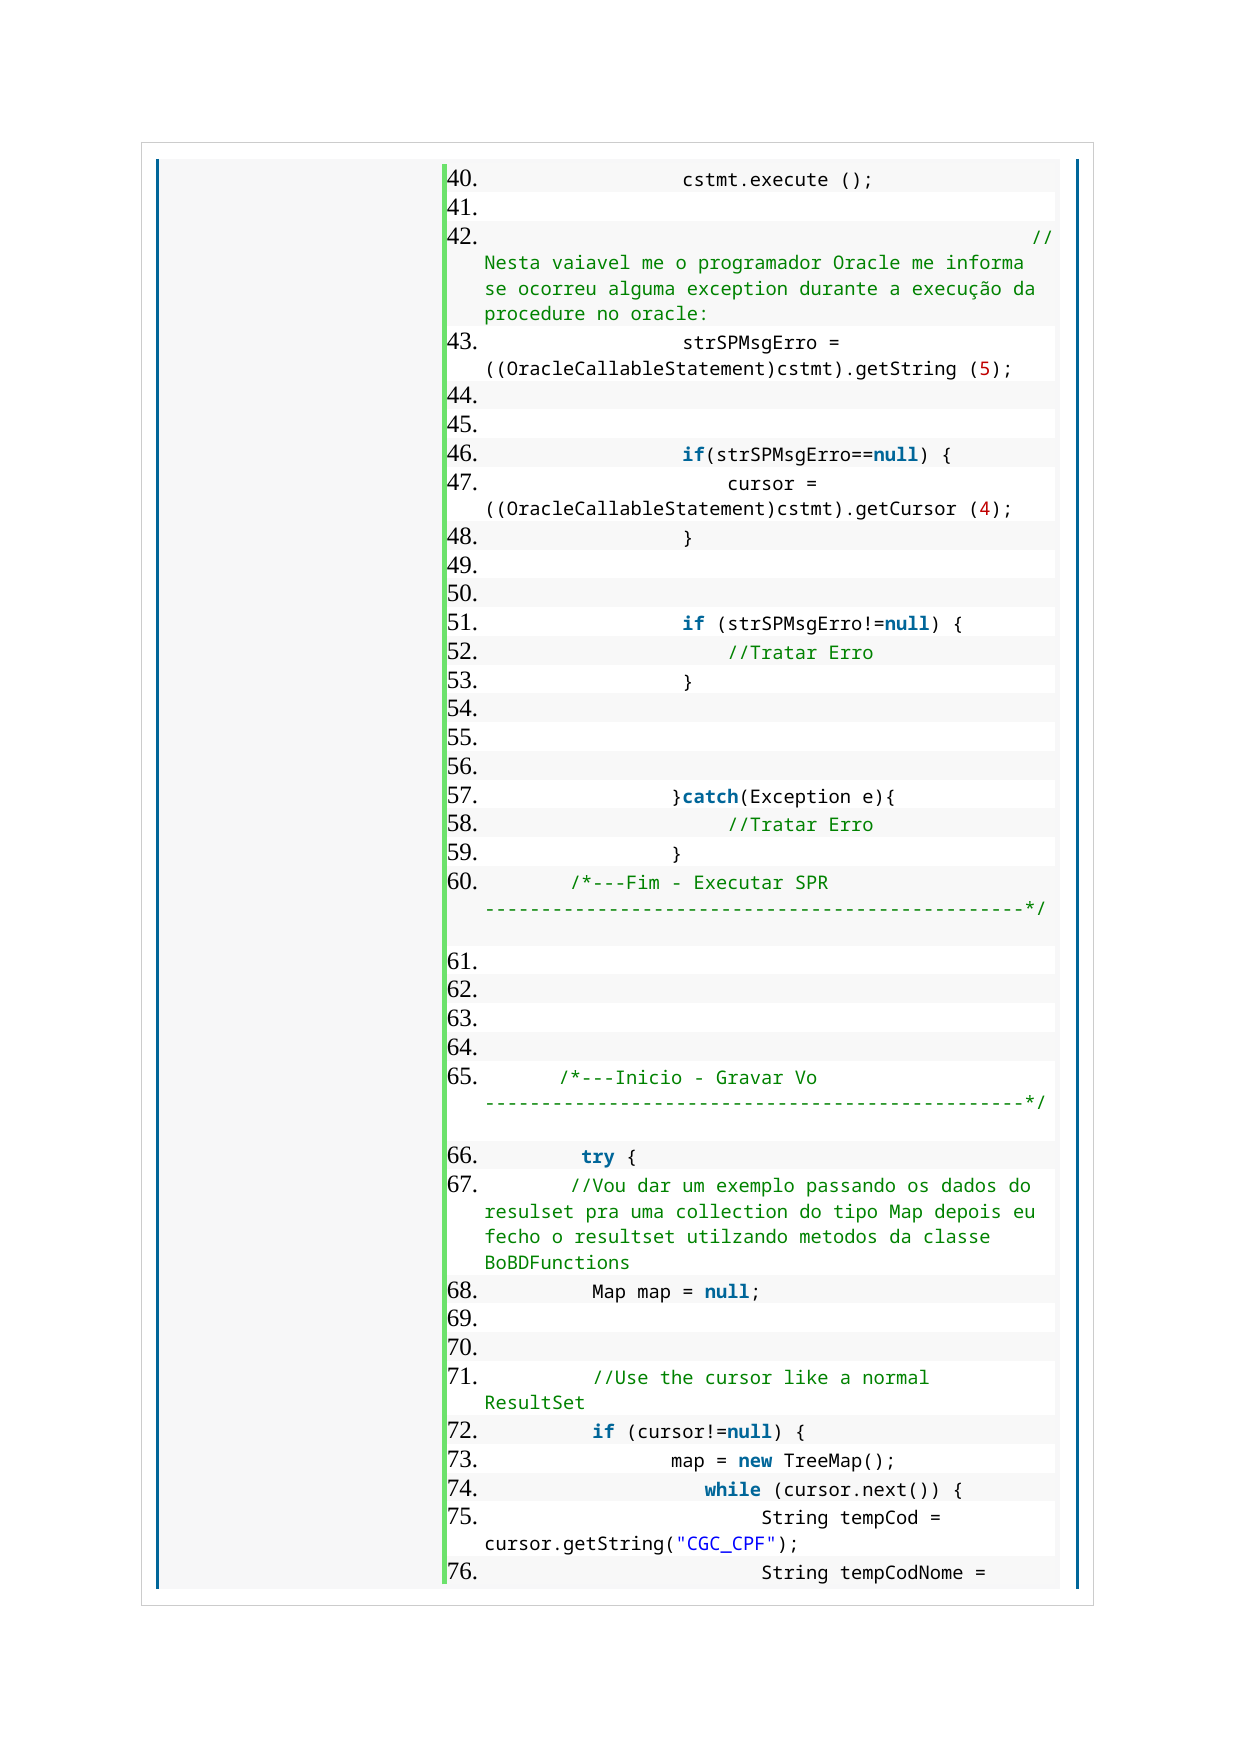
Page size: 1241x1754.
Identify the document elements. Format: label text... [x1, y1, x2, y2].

table_header [142, 143, 1093, 1605]
table_cell [159, 159, 400, 1589]
table_cell [1060, 159, 1076, 1589]
table_header [1117, 118, 1122, 1630]
table_cell Brother, estou te mandando um exemplo, expero que te ajude. No exemplo abaixo é executada um procedure no Oracle com 3 parametros de entrada e dois de saída. Vem um conjunto de registros e uma String. view plaincopy to clipboardprint? import java.net.URL; import java.sql.*; import java.util.*; import oracle.jdbc.driver.*; import oracle.sql.CHAR; import java.io.*; import javax.servlet.http.HttpSession; ... ... ... // Conectar no BD criando conexaum chamada conn ... ... ... OracleCallableStatement cstmt= null; ResultSet cursor = null; try { String strSPMsgErro = null; cstmt = (OracleCallableStatement) conn.prepareCall ("begin NOMEpackage.NomeProcedure(:1,:2,:3,:4, :5); end;"); cstmt.setString(1, "blabla"); cstmt.setString(2, "bla"); cstmt.setString(3, "bluh"); cstmt.registerOutParameter (4, OracleTypes.CURSOR); cstmt.registerOutParameter (5, java.sql.Types.VARCHAR); cstmt.execute (); //Nesta vaiavel me o programador Oracle me informa se ocorreu alguma exception durante a execução da procedure no oracle: strSPMsgErro = ((OracleCallableStatement)cstmt).getString (5); if(strSPMsgErro==null) { cursor = ((OracleCallableStatement)cstmt).getCursor (4); } if (strSPMsgErro!=null) { //Tratar Erro } }catch(Exception e){ //Tratar Erro } /*---Fim - Executar SPR ------------------------------------------------*/ /*---Inicio - Gravar Vo ------------------------------------------------*/ try { //Vou dar um exemplo passando os dados do resulset pra uma collection do tipo Map depois eu fecho o resultset utilzando metodos da classe BoBDFunctions Map map = null; //Use the cursor like a normal ResultSet if (cursor!=null) { map = new TreeMap(); while (cursor.next()) { String tempCod = cursor.getString("CGC_CPF"); String tempCodNome = cursor.getString("NOME_CREDOR"); tempCodNome = tempCod +" - " + tempCodNome; map.put(tempCod , tempCodNome); } } oVo.setOutMap(map); }catch(Exception e){ //Tratar Erro }finally{ try { BoBDFunctions.closeResultSet(cursor); BoBDFunctions.closeStatement(cstmt); BoBDFunctions.closeConnection(conn); }catch(Exception e) { //Tratar Erro } } /*---Fim - Gravar Vo ---------------------------------------------------*/ //////////////////////////////////////////////////// /////////////////////////////////////////////////// // metodos da classe BoBDFunctions: public static synchronized void closeResultSet(ResultSet rs) throws Exception { try { if (rs != null) rs.close(); }catch(SQLException e) { //e.printStackTrace(); //BoAttmFunctions.logar("c:\\pastaS\\ERRO_Close_"+System.currentTimeMillis()+".txt","Erro ao close:"+e.getMessage()); }catch (Exception e) { //e.printStackTrace(); //BoAttmFunctions.logar("c:\\pastaS\\ERRO_Close_"+System.currentTimeMillis()+".txt","Erro ao close:"+e.getMessage()); } }//end metodo /** * Método que Fecha um Statement * @param stmt Statement que será fechado */ public static synchronized void closeStatement( Statement stmt) throws Exception { try { if (stmt != null) stmt.close(); }catch(SQLException e) { //Tratar Erro }catch (Exception e) { //Tratar Erro } }//end metodo /** * Método que Fecha uma Connection * @param conn Connection que será fechada */ public static synchronized void closeConnection( Connection conn) throws Exception { try { if (conn != null) conn.close(); }catch(SQLException e) { //Tratar Erro }catch (Exception e) { //Tratar Erro } }//end metodo /** * Método que fornece uma Connection (Conexão com a Base de Dados) * @param pstrCon String de Conexão EX: jdbc:oracle:thin:@172.XX.XX.XX:numPORTA:NOMEbd * @param pstrUsuario Usuário de Banco de Dados para fazer a Conexão * @param pstrSenha Senha do Usuário de Banco de Dados para fazer a Conexão */ public static synchronized Connection getConnection(String pstrCon,String pstrUsuario,String pstrSenha)throws Exception { Connection conn = null; try { Class.forName("oracle.jdbc.driver.OracleDriver").newInstance(); DriverManager.registerDriver(new oracle.jdbc.driver.OracleDriver()); conn = (OracleConnection) DriverManager.getConnection(pstrCon, pstrUsuario, pstrSenha); return conn; }catch(Exception e) { //Tratar Erro } }//end metodo [400, 159, 1060, 1589]
table_header [118, 118, 1117, 1630]
